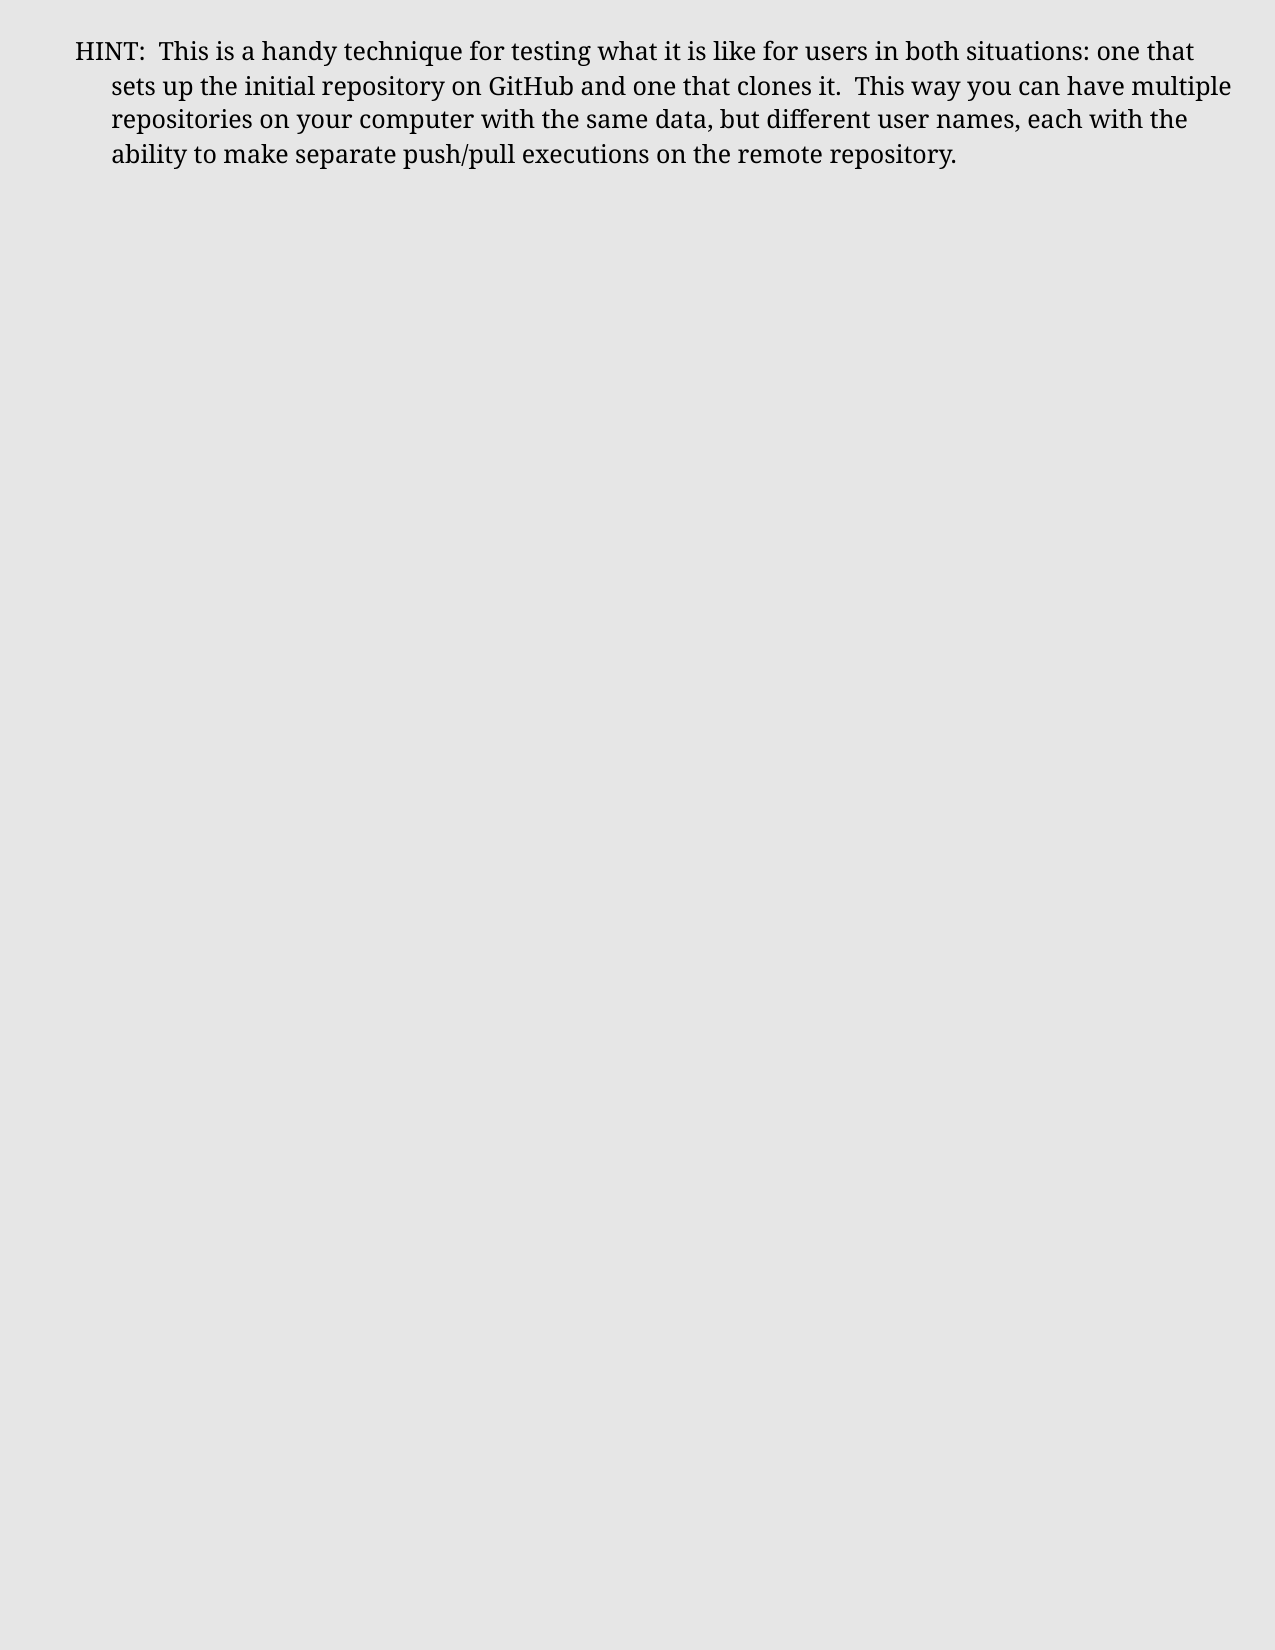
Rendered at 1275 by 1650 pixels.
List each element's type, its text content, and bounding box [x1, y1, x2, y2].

text HINT: This is a handy technique for testing what it is like for users in both situations: one that sets up the initial repository on GitHub and one that clones it. This way you can have multiple repositories on your computer with the same data, but different user names, each with the ability to make separate push/pull executions on the remote repository. [75, 34, 1239, 170]
